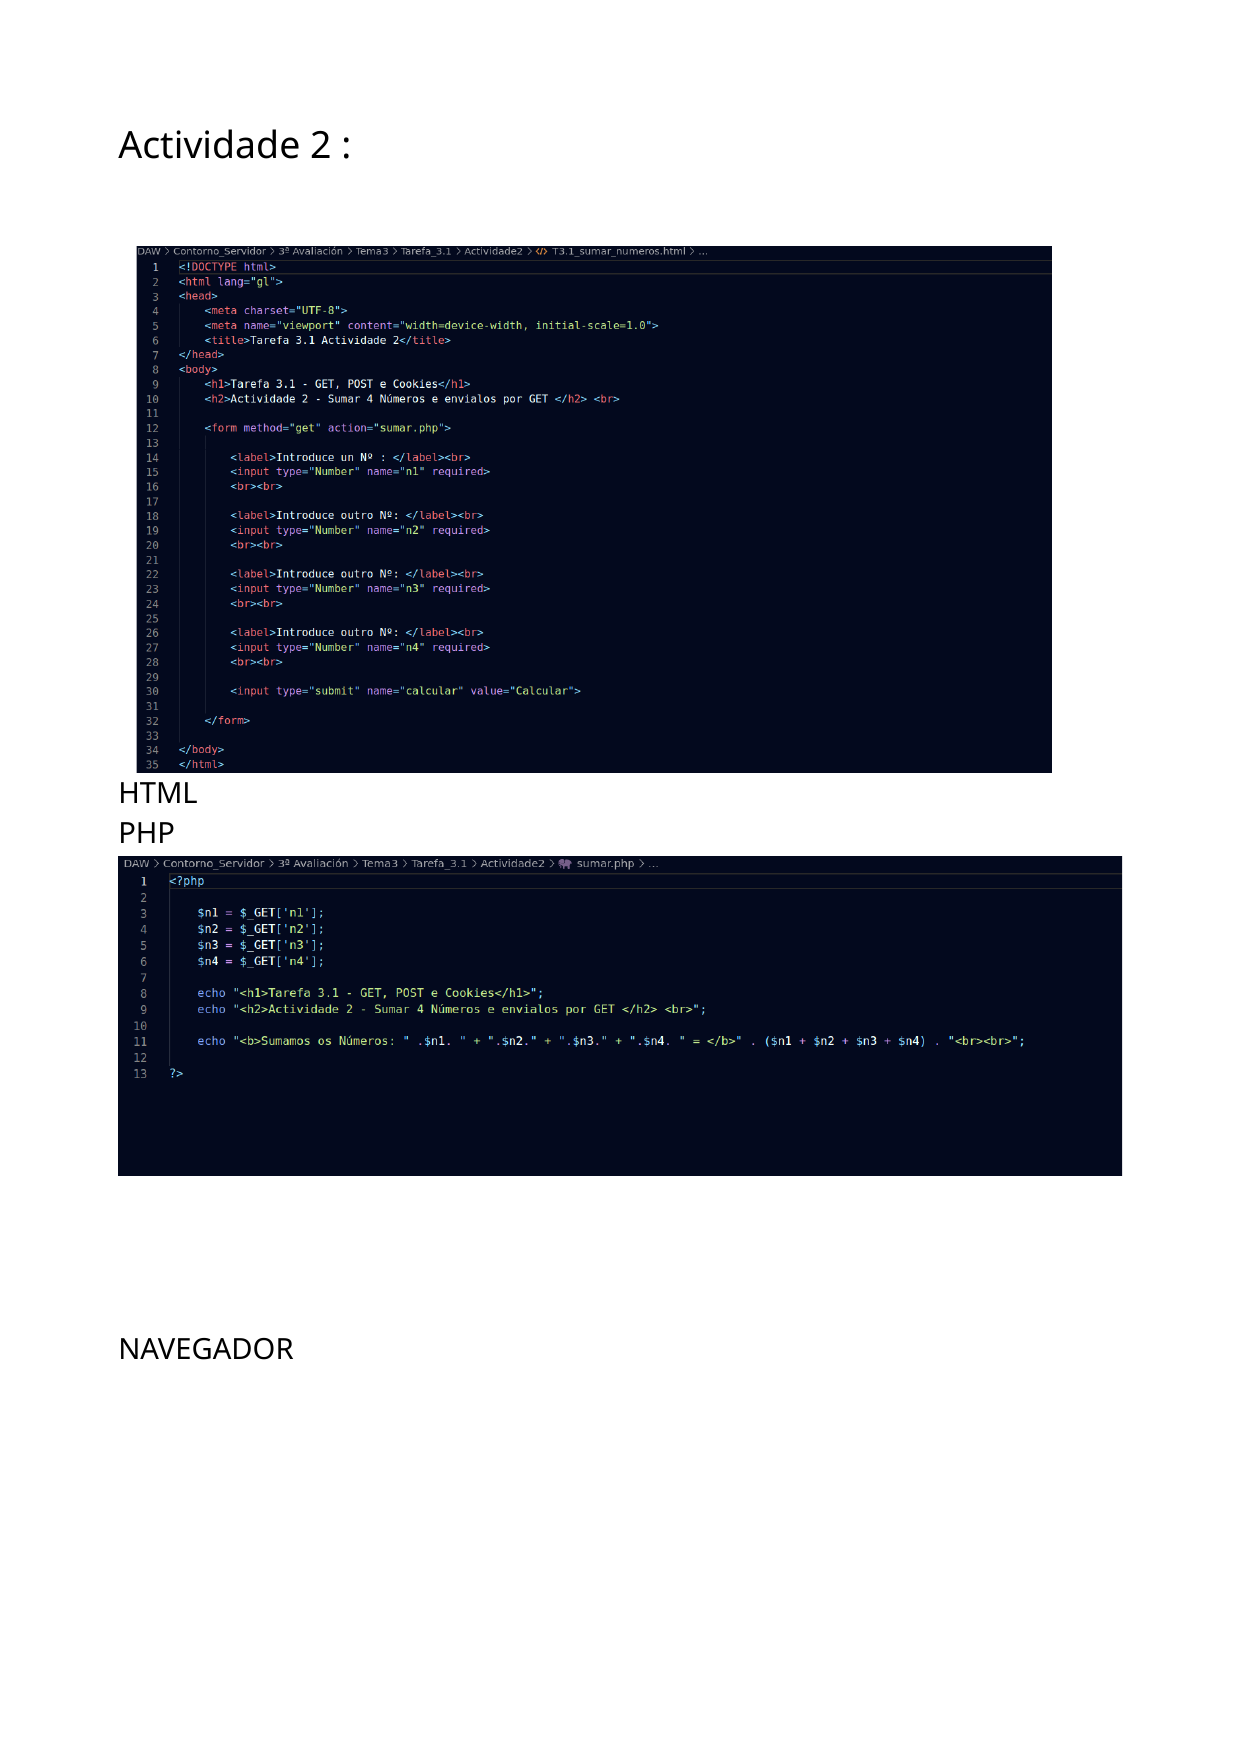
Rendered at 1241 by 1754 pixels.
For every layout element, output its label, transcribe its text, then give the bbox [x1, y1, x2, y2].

text HTML [118, 207, 1122, 812]
picture [136, 246, 1052, 773]
text PHP [118, 812, 1122, 852]
text Actividade 2 : [118, 118, 1122, 169]
picture [118, 856, 1123, 1176]
text NAVEGADOR [118, 1328, 1122, 1368]
